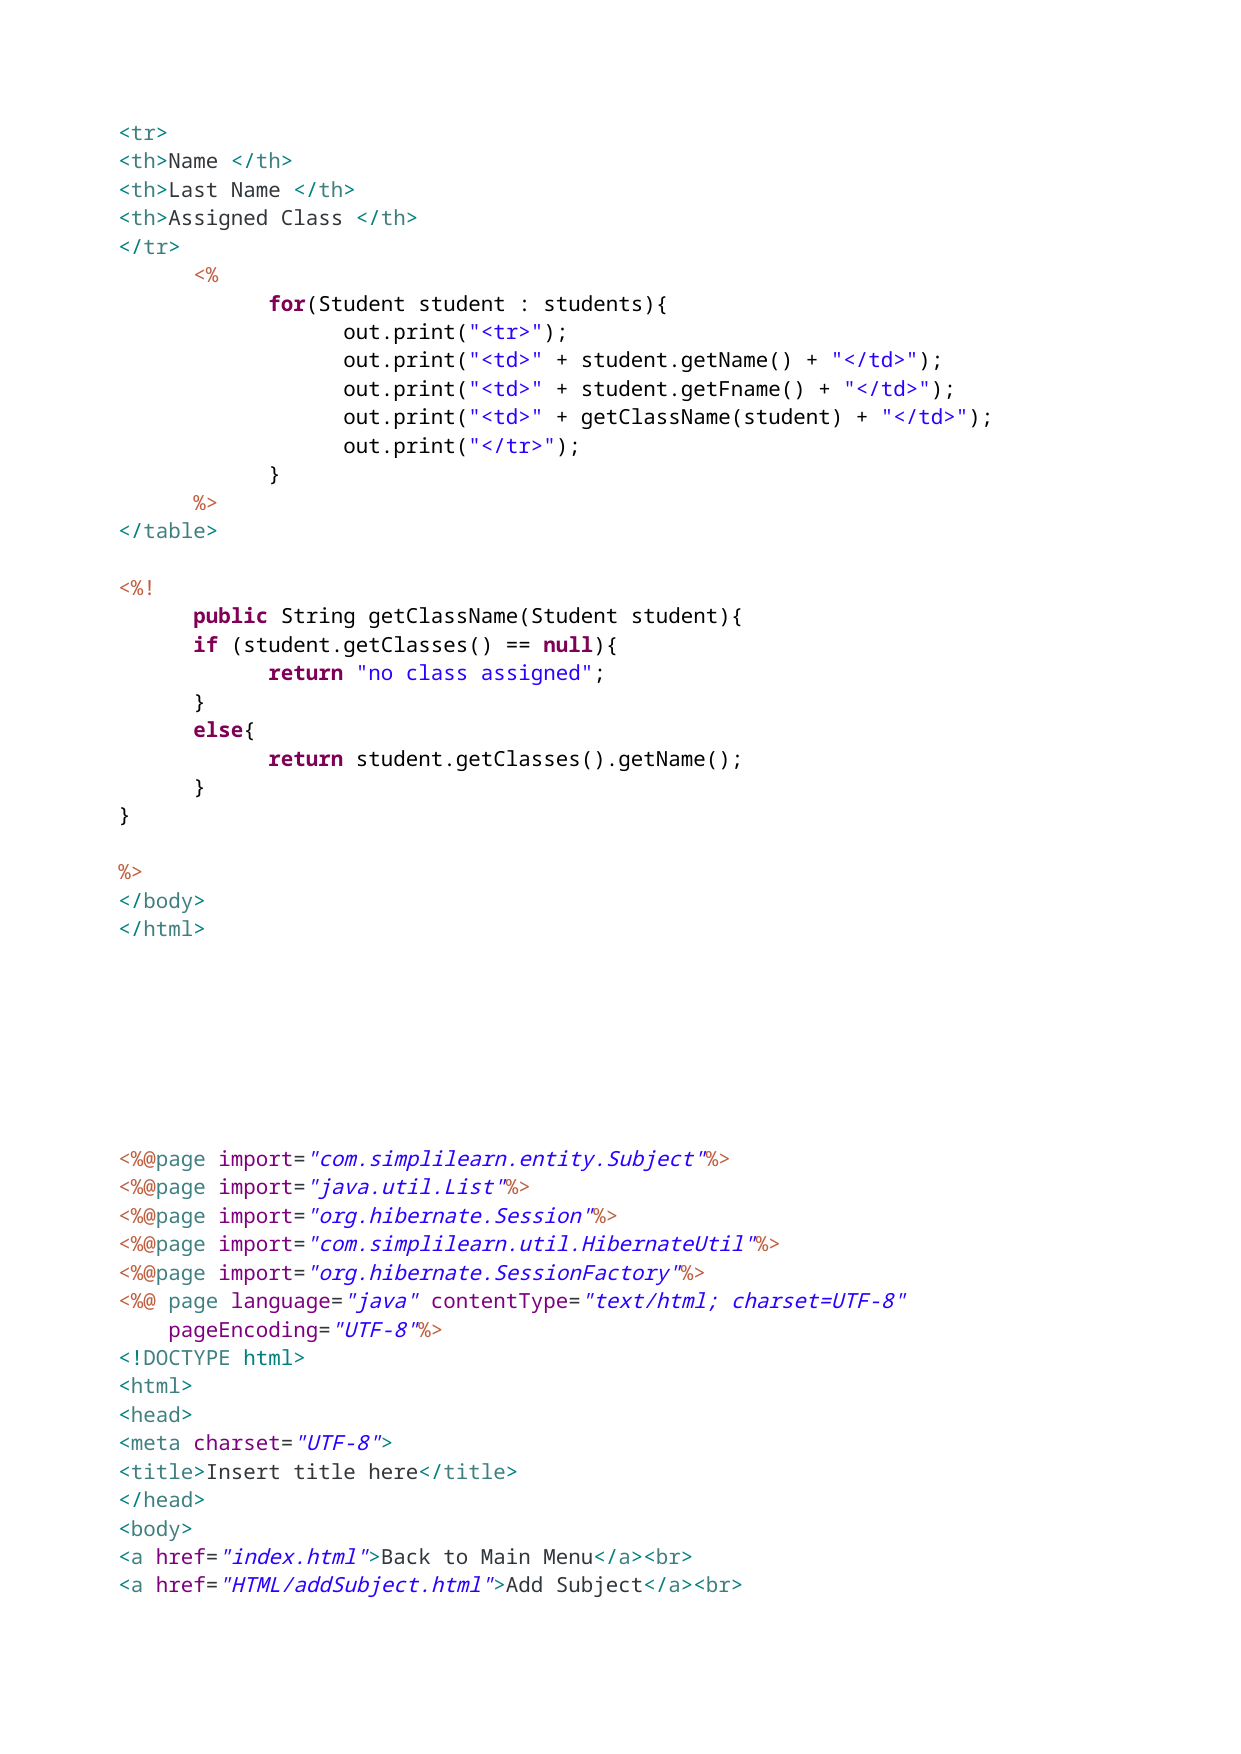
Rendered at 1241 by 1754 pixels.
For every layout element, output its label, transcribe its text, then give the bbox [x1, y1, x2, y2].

text <th>Name </th> [118, 147, 1122, 175]
text out.print("<td>" + getClassName(student) + "</td>"); [118, 402, 1122, 431]
text } [118, 772, 1122, 801]
text for(Student student : students){ [118, 289, 1122, 317]
text else{ [118, 715, 1122, 744]
text if (student.getClasses() == null){ [118, 630, 1122, 658]
text <%@page import="org.hibernate.SessionFactory"%> [118, 1258, 1122, 1286]
text </head> [118, 1485, 1122, 1514]
text <html> [118, 1372, 1122, 1400]
text %> [118, 488, 1122, 516]
text <meta charset="UTF-8"> [118, 1428, 1122, 1457]
text out.print("<td>" + student.getFname() + "</td>"); [118, 374, 1122, 402]
text <%@page import="java.util.List"%> [118, 1172, 1122, 1201]
text <title>Insert title here</title> [118, 1457, 1122, 1485]
text <%@page import="org.hibernate.Session"%> [118, 1201, 1122, 1229]
text </html> [118, 914, 1122, 943]
text <%@page import="com.simplilearn.entity.Subject"%> [118, 1144, 1122, 1172]
text out.print("</tr>"); [118, 431, 1122, 459]
text </tr> [118, 232, 1122, 260]
text public String getClassName(Student student){ [118, 602, 1122, 630]
text <%! [118, 573, 1122, 602]
text } [118, 459, 1122, 488]
text <head> [118, 1400, 1122, 1428]
text <body> [118, 1514, 1122, 1542]
text pageEncoding="UTF-8"%> [118, 1315, 1122, 1343]
text %> [118, 857, 1122, 886]
text return student.getClasses().getName(); [118, 744, 1122, 772]
text out.print("<tr>"); [118, 317, 1122, 346]
text <%@page import="com.simplilearn.util.HibernateUtil"%> [118, 1229, 1122, 1258]
text <th>Last Name </th> [118, 175, 1122, 203]
text } [118, 801, 1122, 829]
text } [118, 687, 1122, 715]
text <!DOCTYPE html> [118, 1343, 1122, 1372]
text <a href="index.html">Back to Main Menu</a><br> [118, 1542, 1122, 1571]
text out.print("<td>" + student.getName() + "</td>"); [118, 346, 1122, 374]
text </body> [118, 886, 1122, 914]
text <th>Assigned Class </th> [118, 203, 1122, 232]
text <a href="HTML/addSubject.html">Add Subject</a><br> [118, 1571, 1122, 1599]
text <tr> [118, 118, 1122, 147]
text <%@ page language="java" contentType="text/html; charset=UTF-8" [118, 1286, 1122, 1315]
text return "no class assigned"; [118, 658, 1122, 687]
text <% [118, 260, 1122, 289]
text </table> [118, 516, 1122, 545]
